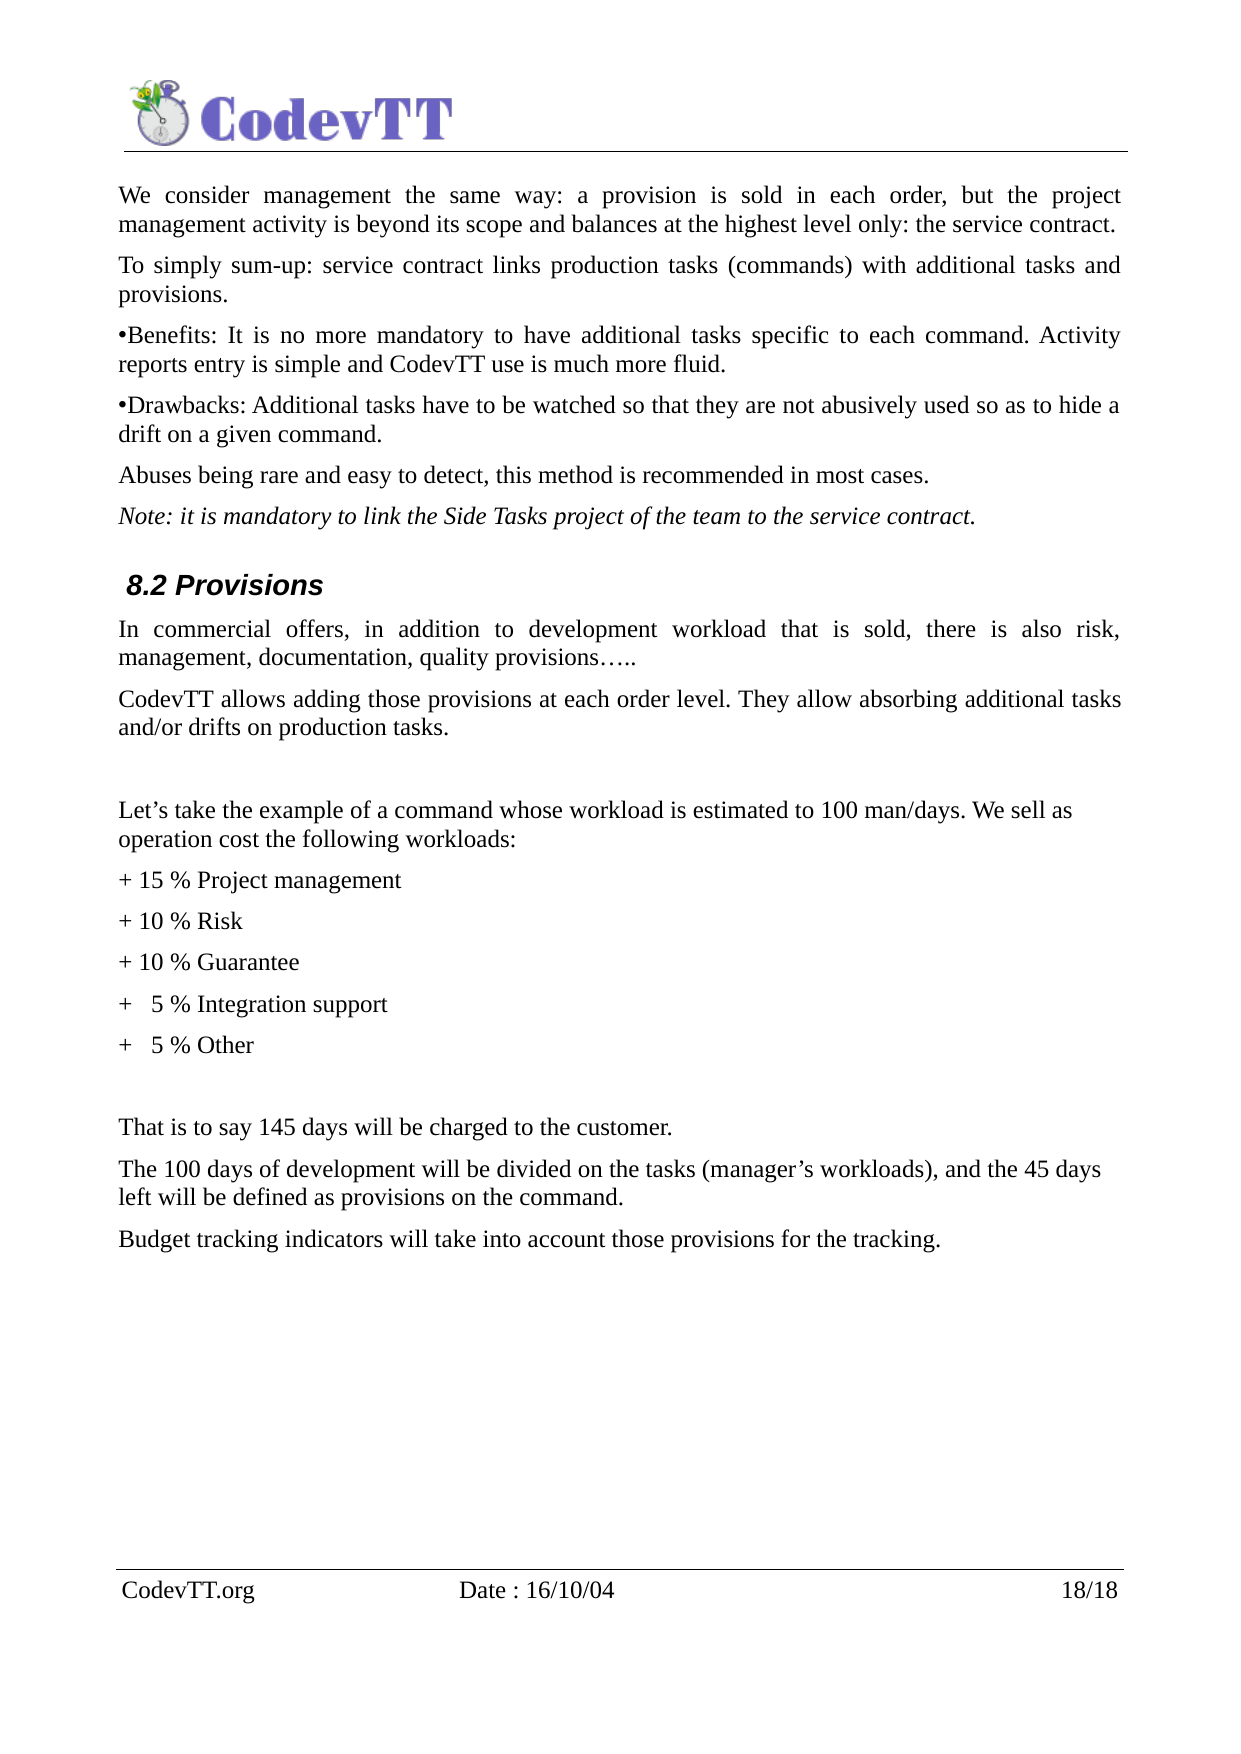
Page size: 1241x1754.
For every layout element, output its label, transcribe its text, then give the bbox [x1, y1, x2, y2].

text That is to say 145 days will be charged to the customer. [118, 1112, 1122, 1141]
text Budget tracking indicators will take into account those provisions for the tracking. [118, 1224, 1122, 1252]
subtitle Provisions [118, 568, 1122, 601]
text The 100 days of development will be divided on the tasks (manager’s workloads), and the 45 days left will be defined as provisions on the command. [118, 1154, 1122, 1211]
text Note: it is mandatory to link the Side Tasks project of the team to the service contract. [118, 501, 1122, 530]
text + 10 % Guarantee [118, 947, 1122, 976]
text + 5 % Integration support [118, 989, 1122, 1017]
text Abuses being rare and easy to detect, this method is recommended in most cases. [118, 460, 1122, 489]
text + 10 % Risk [118, 906, 1122, 935]
list Benefits: It is no more mandatory to have additional tasks specific to each command. Activity reports entry is simple and CodevTT use is much more fluid. [118, 320, 1122, 378]
text To simply sum-up: service contract links production tasks (commands) with additional tasks and provisions. [118, 250, 1122, 308]
list Drawbacks: Additional tasks have to be watched so that they are not abusively used so as to hide a drift on a given command. [118, 390, 1122, 448]
text We consider management the same way: a provision is sold in each order, but the project management activity is beyond its scope and balances at the highest level only: the service contract. [118, 180, 1122, 238]
text + 5 % Other [118, 1030, 1122, 1059]
text + 15 % Project management [118, 865, 1122, 894]
text Let’s take the example of a command whose workload is estimated to 100 man/days. We sell as operation cost the following workloads: [118, 795, 1122, 852]
text In commercial offers, in addition to development workload that is sold, there is also risk, management, documentation, quality provisions….. [118, 614, 1122, 671]
text CodevTT allows adding those provisions at each order level. They allow absorbing additional tasks and/or drifts on production tasks. [118, 684, 1122, 741]
picture [129, 80, 453, 146]
